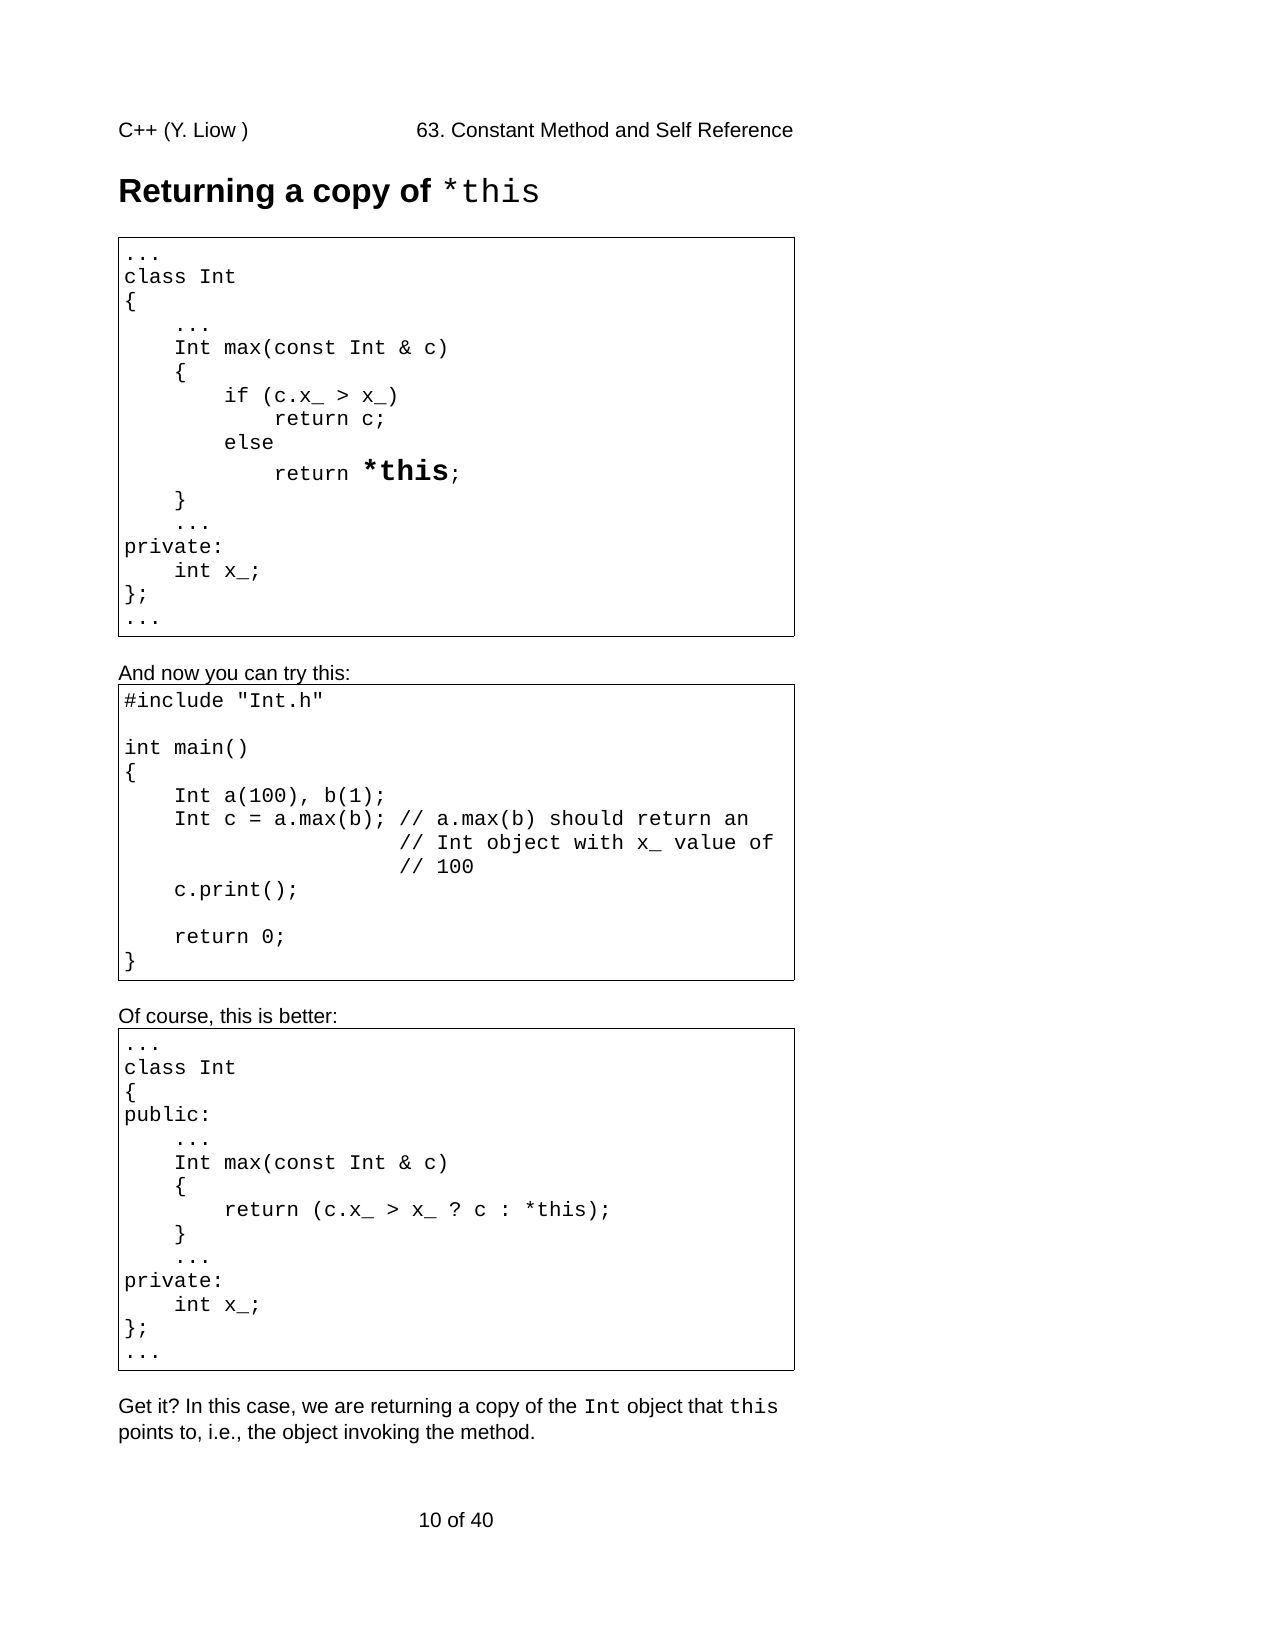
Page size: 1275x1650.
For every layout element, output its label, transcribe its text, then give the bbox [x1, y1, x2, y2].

text Of course, this is better: [118, 1004, 794, 1028]
table_header ... class Int { public: ... Int max(const Int & c) { return (c.x_ > x_ ? c : *this); } ... private: int x_; }; ... [119, 1029, 794, 1370]
text Returning a copy of *this [118, 172, 794, 213]
text And now you can try this: [118, 660, 794, 684]
text Get it? In this case, we are returning a copy of the Int object that this points to, i.e., the object invoking the method. [118, 1394, 794, 1444]
table_header #include "Int.h" int main() { Int a(100), b(1); Int c = a.max(b); // a.max(b) should return an // Int object with x_ value of // 100 c.print(); return 0; } [119, 685, 794, 979]
table_header ... class Int { ... Int max(const Int & c) { if (c.x_ > x_) return c; else return *this; } ... private: int x_; }; ... [119, 238, 794, 636]
